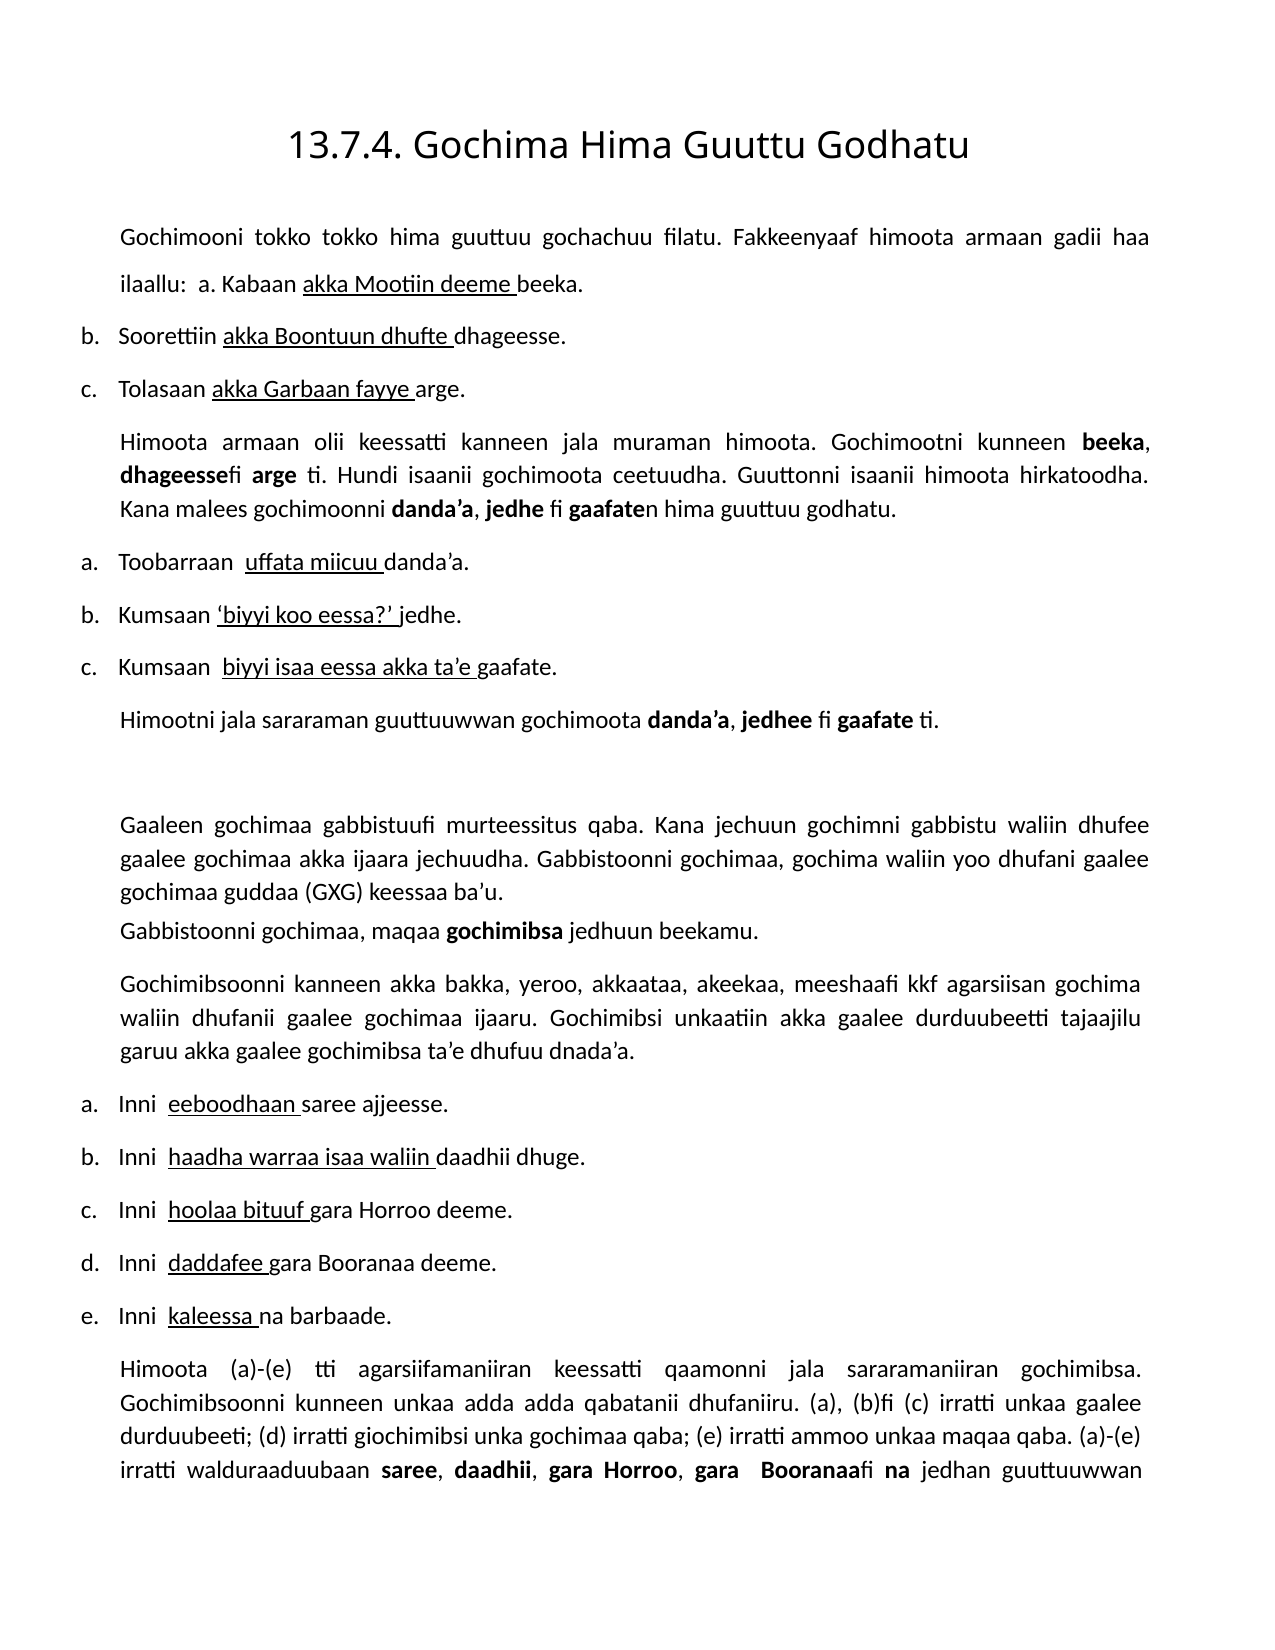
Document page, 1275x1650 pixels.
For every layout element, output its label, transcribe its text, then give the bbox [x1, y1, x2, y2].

text Gabbistoonni gochimaa, maqaa gochimibsa jedhuun beekamu. [120, 915, 1151, 946]
list Inni eeboodhaan saree ajjeesse. [81, 1088, 1151, 1119]
text Himootni jala sararaman guuttuuwwan gochimoota danda’a, jedhee fi gaafate ti. [120, 704, 1151, 734]
text Gochimibsoonni kanneen akka bakka, yeroo, akkaataa, akeekaa, meeshaafi kkf agarsiisan gochima waliin dhufanii gaalee gochimaa ijaaru. Gochimibsi unkaatiin akka gaalee durduubeetti tajaajilu garuu akka gaalee gochimibsa ta’e dhufuu dnada’a. [120, 968, 1142, 1066]
text Gaaleen gochimaa gabbistuufi murteessitus qaba. Kana jechuun gochimni gabbistu waliin dhufee gaalee gochimaa akka ijaara jechuudha. Gabbistoonni gochimaa, gochima waliin yoo dhufani gaalee gochimaa guddaa (GXG) keessaa ba’u. [120, 809, 1151, 907]
text Gochimooni tokko tokko hima guuttuu gochachuu filatu. Fakkeenyaaf himoota armaan gadii haa ilaallu: a. Kabaan akka Mootiin deeme beeka. [120, 222, 1151, 298]
list Inni hoolaa bituuf gara Horroo deeme. [81, 1194, 1151, 1224]
list Kumsaan biyyi isaa eessa akka ta’e gaafate. [81, 651, 1157, 682]
list Inni kaleessa na barbaade. [81, 1300, 1151, 1331]
text Himoota armaan olii keessatti kanneen jala muraman himoota. Gochimootni kunneen beeka, dhageessefi arge ti. Hundi isaanii gochimoota ceetuudha. Guuttonni isaanii himoota hirkatoodha. Kana malees gochimoonni danda’a, jedhe fi gaafaten hima guuttuu godhatu. [120, 426, 1151, 523]
text Himoota (a)-(e) tti agarsiifamaniiran keessatti qaamonni jala sararamaniiran gochimibsa. Gochimibsoonni kunneen unkaa adda adda qabatanii dhufaniiru. (a), (b)fi (c) irratti unkaa gaalee durduubeeti; (d) irratti giochimibsi unka gochimaa qaba; (e) irratti ammoo unkaa maqaa qaba. (a)-(e) irratti walduraaduubaan saree, daadhii, gara Horroo, gara Booranaafi na jedhan guuttuuwwan [120, 1353, 1143, 1484]
list Kumsaan ‘biyyi koo eessa?’ jedhe. [81, 599, 1157, 629]
list Tolasaan akka Garbaan fayye arge. [81, 373, 1154, 404]
subtitle 13.7.4. Gochima Hima Guuttu Godhatu [126, 118, 1141, 169]
list Soorettiin akka Boontuun dhufte dhageesse. [81, 320, 1154, 351]
list Inni haadha warraa isaa waliin daadhii dhuge. [81, 1142, 1151, 1172]
list Inni daddafee gara Booranaa deeme. [81, 1247, 1151, 1278]
list Toobarraan uffata miicuu danda’a. [81, 546, 1157, 576]
